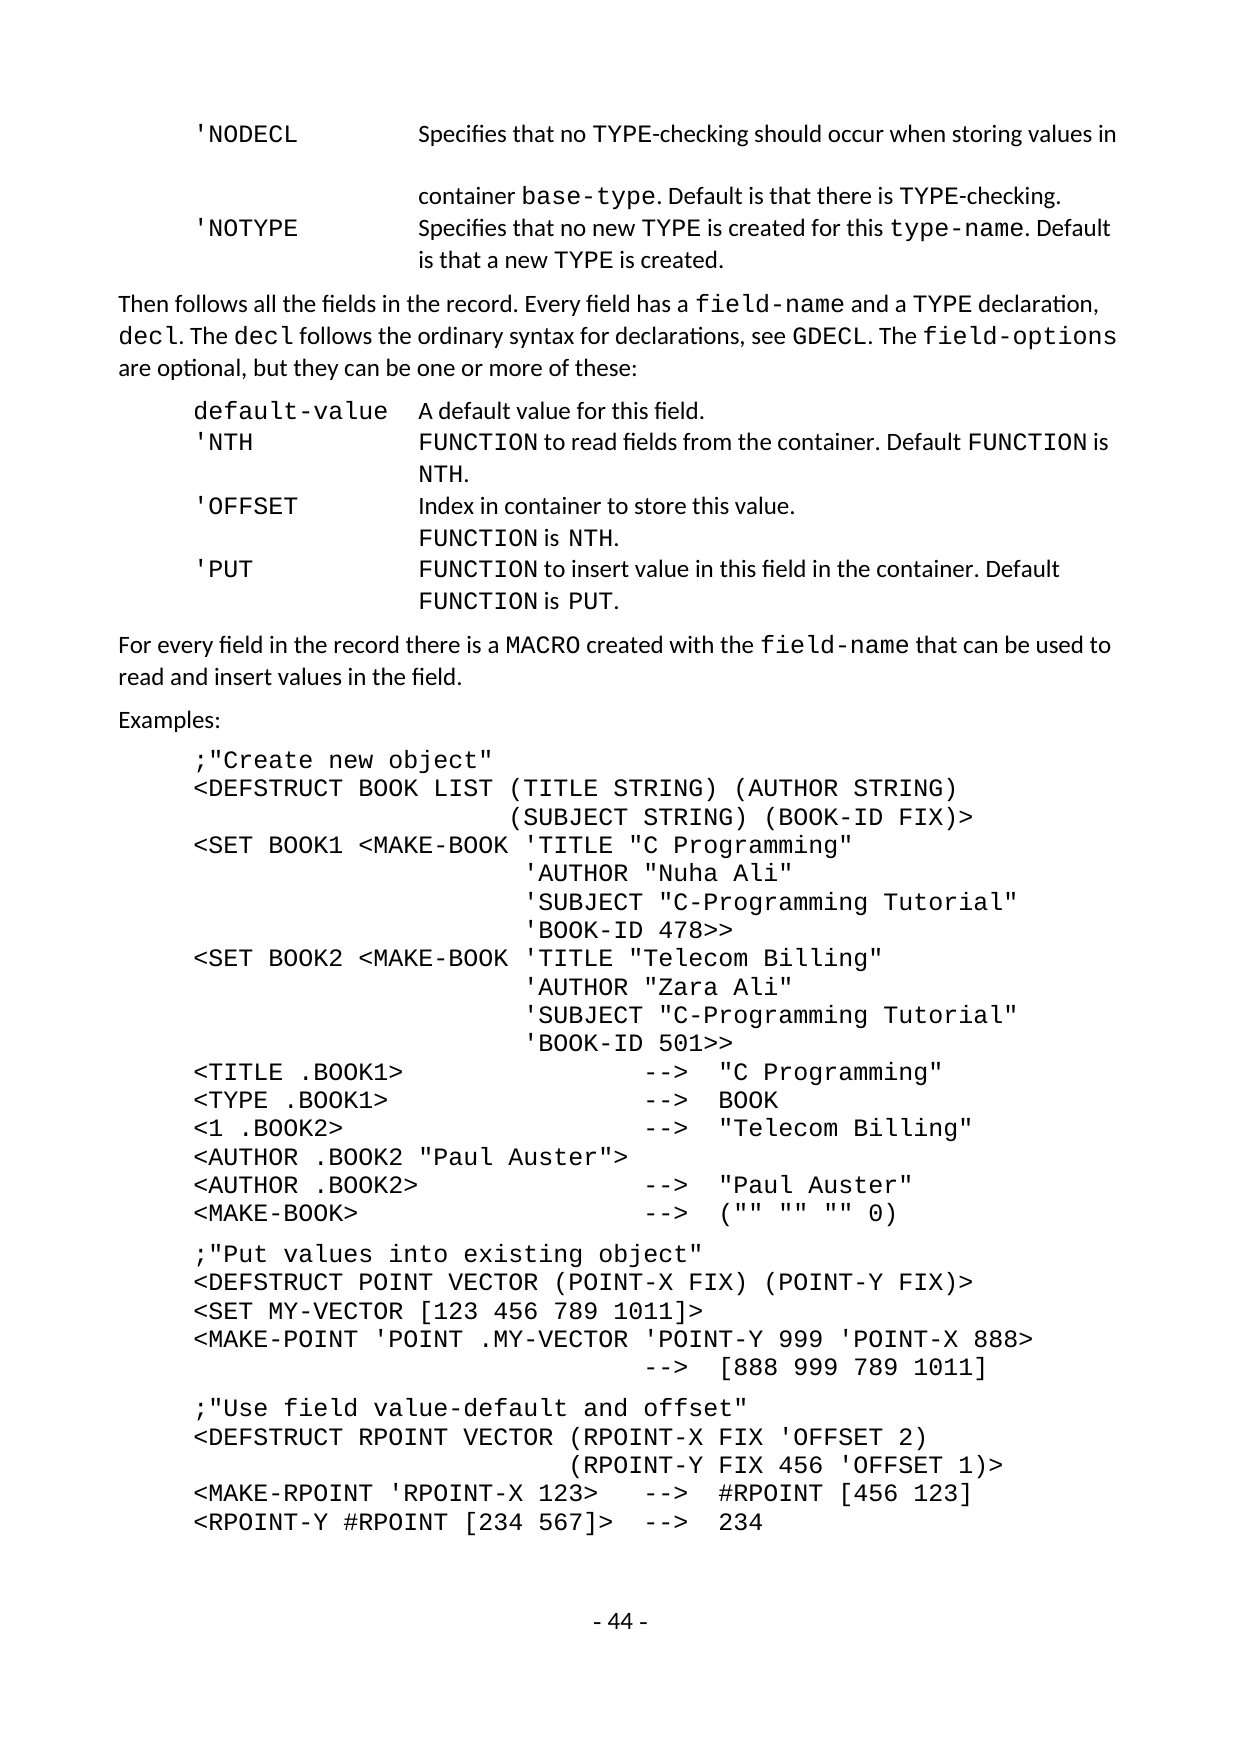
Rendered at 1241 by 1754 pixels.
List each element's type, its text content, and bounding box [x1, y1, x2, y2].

text Examples: [118, 704, 1122, 735]
text For every field in the record there is a MACRO created with the field-name that can be used to read and insert values in the field. [118, 630, 1122, 692]
text ;"Use field value-default and offset" <DEFSTRUCT RPOINT VECTOR (RPOINT-X FIX 'OFFSET 2) (RPOINT-Y FIX 456 'OFFSET 1)> <MAKE-RPOINT 'RPOINT-X 123> --> #RPOINT [456 123] <RPOINT-Y #RPOINT [234 567]> --> 234 [118, 1396, 1122, 1537]
text ;"Put values into existing object" <DEFSTRUCT POINT VECTOR (POINT-X FIX) (POINT-Y FIX)> <SET MY-VECTOR [123 456 789 1011]> <MAKE-POINT 'POINT .MY-VECTOR 'POINT-Y 999 'POINT-X 888> --> [888 999 789 1011] [118, 1242, 1122, 1383]
text default-value A default value for this field. 'NTH FUNCTION to read fields from the container. Default FUNCTION is NTH. 'OFFSET Index in container to store this value. FUNCTION is NTH. 'PUT FUNCTION to insert value in this field in the container. Default FUNCTION is PUT. [118, 395, 1122, 617]
text Then follows all the fields in the record. Every field has a field-name and a TYPE declaration, decl. The decl follows the ordinary syntax for declarations, see GDECL. The field-options are optional, but they can be one or more of these: [118, 288, 1122, 382]
text 'NODECL Specifies that no TYPE-checking should occur when storing values in container base-type. Default is that there is TYPE-checking. 'NOTYPE Specifies that no new TYPE is created for this type-name. Default is that a new TYPE is created. [118, 118, 1122, 276]
text ;"Create new object" <DEFSTRUCT BOOK LIST (TITLE STRING) (AUTHOR STRING) (SUBJECT STRING) (BOOK-ID FIX)> <SET BOOK1 <MAKE-BOOK 'TITLE "C Programming" 'AUTHOR "Nuha Ali" 'SUBJECT "C-Programming Tutorial" 'BOOK-ID 478>> <SET BOOK2 <MAKE-BOOK 'TITLE "Telecom Billing" 'AUTHOR "Zara Ali" 'SUBJECT "C-Programming Tutorial" 'BOOK-ID 501>> <TITLE .BOOK1> --> "C Programming" <TYPE .BOOK1> --> BOOK <1 .BOOK2> --> "Telecom Billing" <AUTHOR .BOOK2 "Paul Auster"> <AUTHOR .BOOK2> --> "Paul Auster" <MAKE-BOOK> --> ("" "" "" 0) [118, 747, 1122, 1229]
